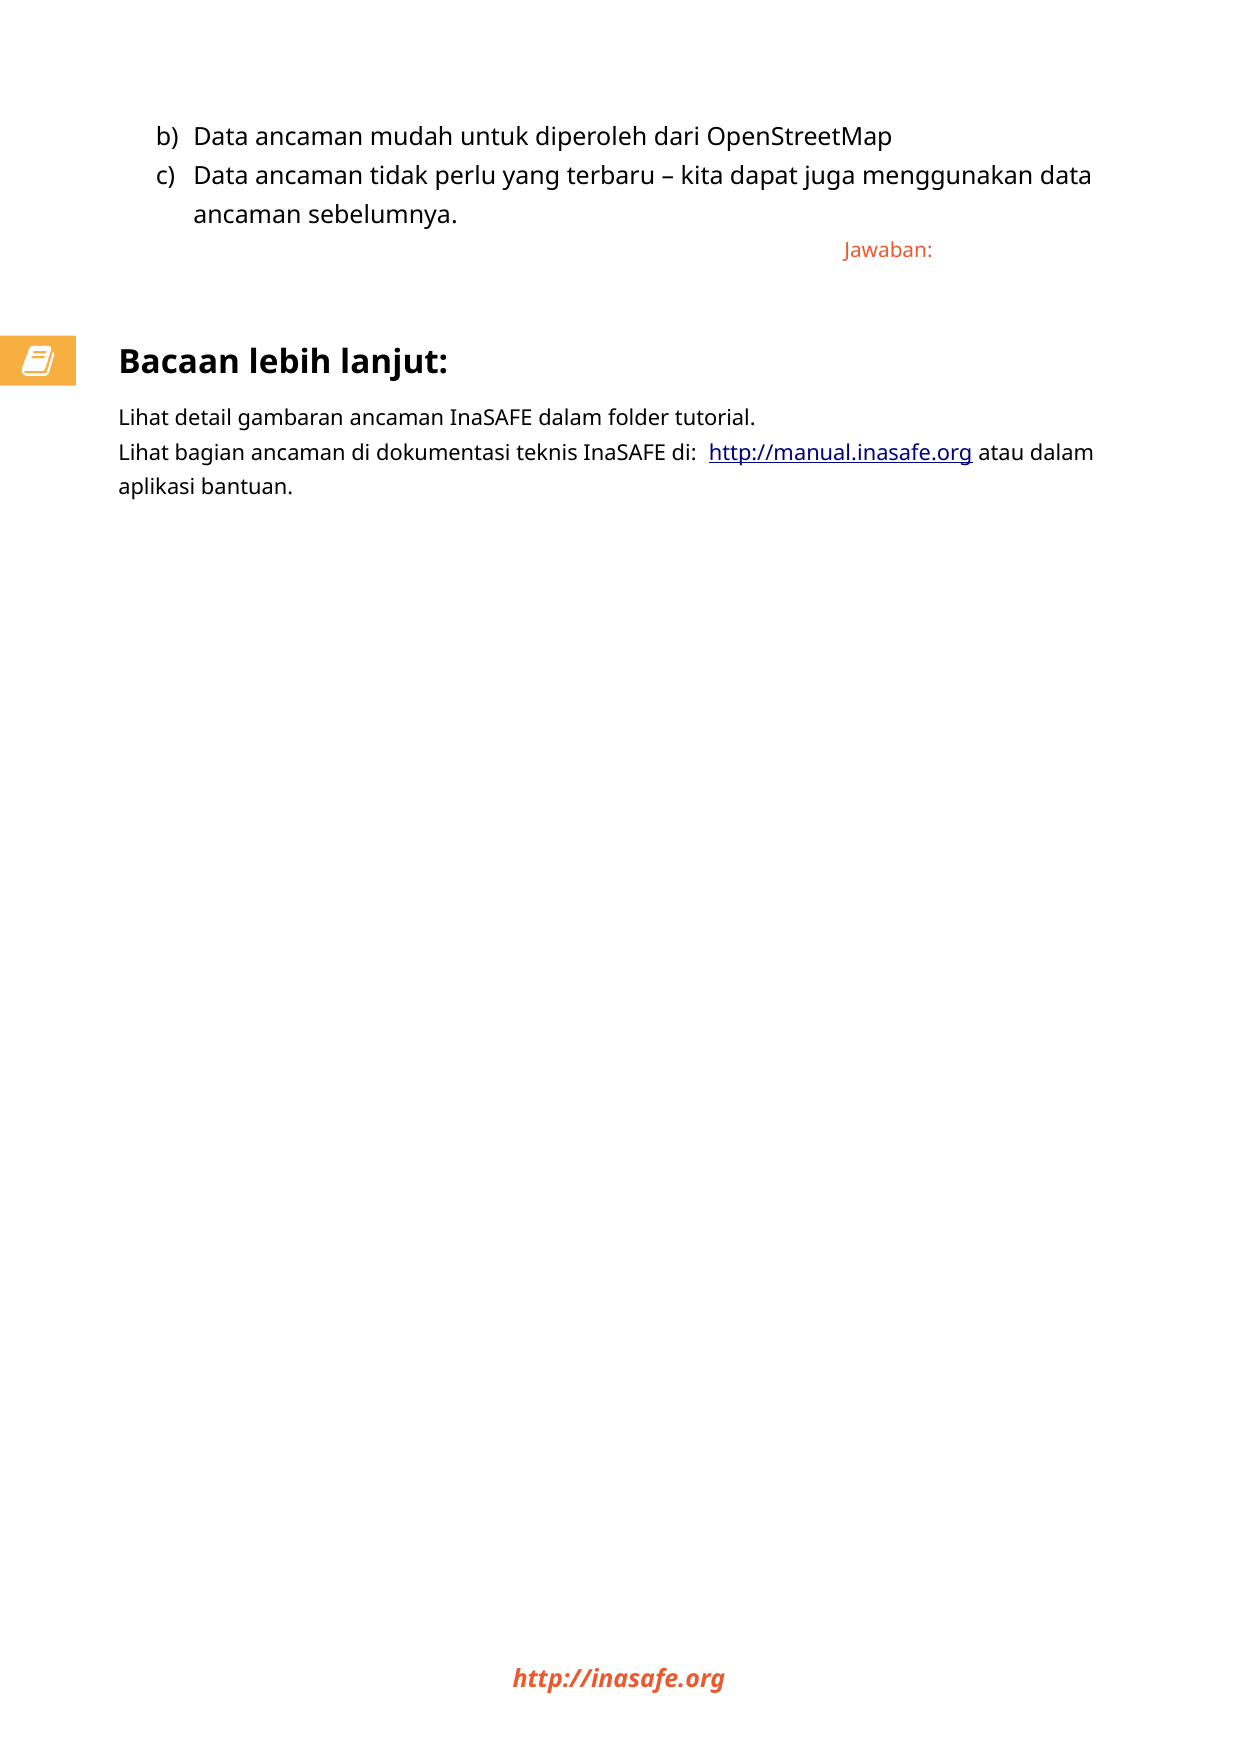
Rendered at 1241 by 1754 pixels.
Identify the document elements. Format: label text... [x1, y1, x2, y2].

text Lihat bagian ancaman di dokumentasi teknis InaSAFE di: http://manual.inasafe.org atau dalam aplikasi bantuan. [118, 436, 1122, 500]
list Data ancaman tidak perlu yang terbaru – kita dapat juga menggunakan data ancaman sebelumnya. [156, 157, 1122, 231]
subtitle Bacaan lebih lanjut: [118, 338, 1122, 384]
list Data ancaman mudah untuk diperoleh dari OpenStreetMap [156, 118, 1122, 152]
text Lihat detail gambaran ancaman InaSAFE dalam folder tutorial. [118, 402, 1122, 432]
text Jawaban: [118, 236, 1122, 264]
